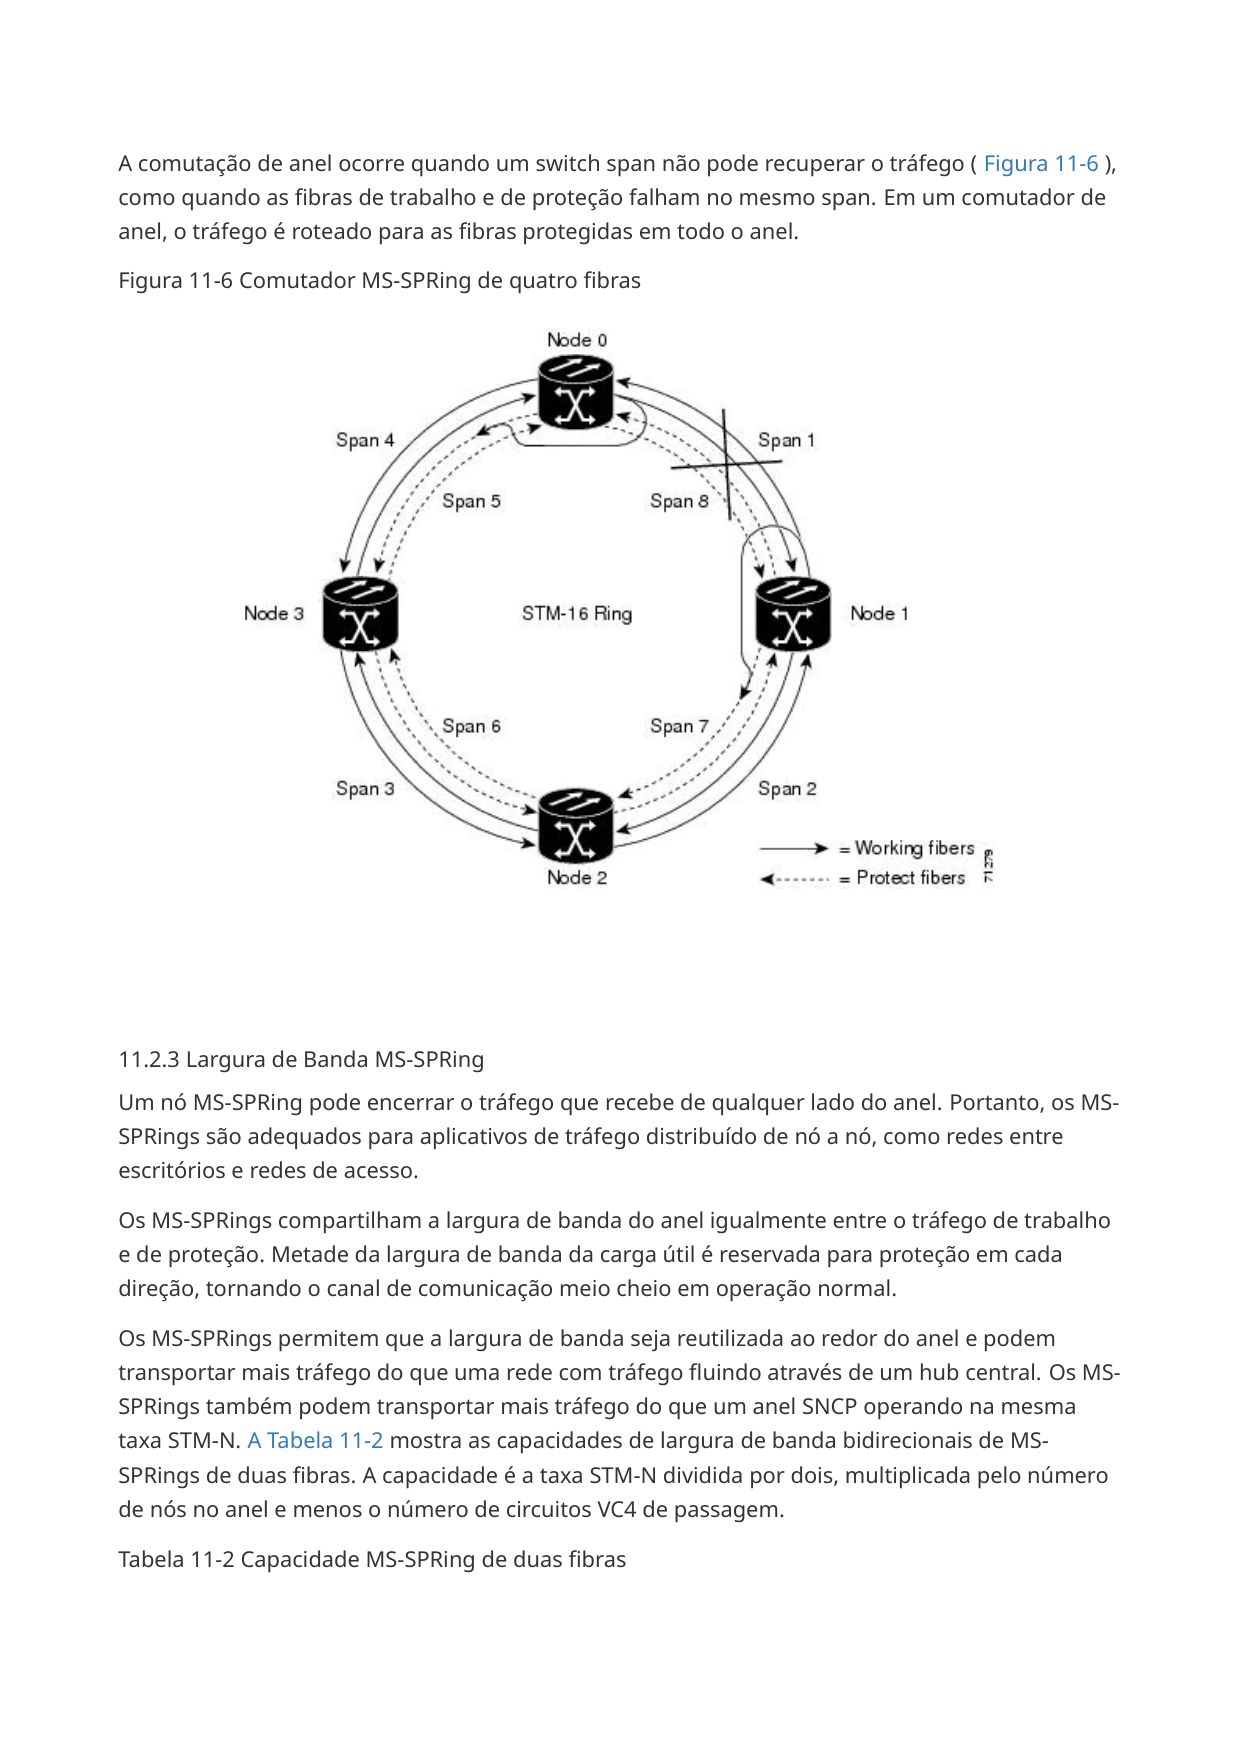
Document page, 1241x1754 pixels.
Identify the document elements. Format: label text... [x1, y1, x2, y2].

text Os MS-SPRings compartilham a largura de banda do anel igualmente entre o tráfego de trabalho e de proteção. Metade da largura de banda da carga útil é reservada para proteção em cada direção, tornando o canal de comunicação meio cheio em operação normal. [118, 1205, 1122, 1303]
text Um nó MS-SPRing pode encerrar o tráfego que recebe de qualquer lado do anel. Portanto, os MS-SPRings são adequados para aplicativos de tráfego distribuído de nó a nó, como redes entre escritórios e redes de acesso. [118, 1087, 1122, 1185]
text Figura 11-6 Comutador MS-SPRing de quatro fibras [118, 265, 1122, 295]
text A comutação de anel ocorre quando um switch span não pode recuperar o tráfego ( Figura 11-6 ), como quando as fibras de trabalho e de proteção falham no mesmo span. Em um comutador de anel, o tráfego é roteado para as fibras protegidas em todo o anel. [118, 148, 1122, 246]
picture [244, 328, 996, 889]
text Tabela 11-2 Capacidade MS-SPRing de duas fibras [118, 1543, 1122, 1573]
subtitle 11.2.3 Largura de Banda MS-SPRing [118, 1044, 1122, 1074]
text Os MS-SPRings permitem que a largura de banda seja reutilizada ao redor do anel e podem transportar mais tráfego do que uma rede com tráfego fluindo através de um hub central. Os MS-SPRings também podem transportar mais tráfego do que um anel SNCP operando na mesma taxa STM-N. A Tabela 11-2 mostra as capacidades de largura de banda bidirecionais de MS-SPRings de duas fibras. A capacidade é a taxa STM-N dividida por dois, multiplicada pelo número de nós no anel e menos o número de circuitos VC4 de passagem. [118, 1323, 1122, 1523]
